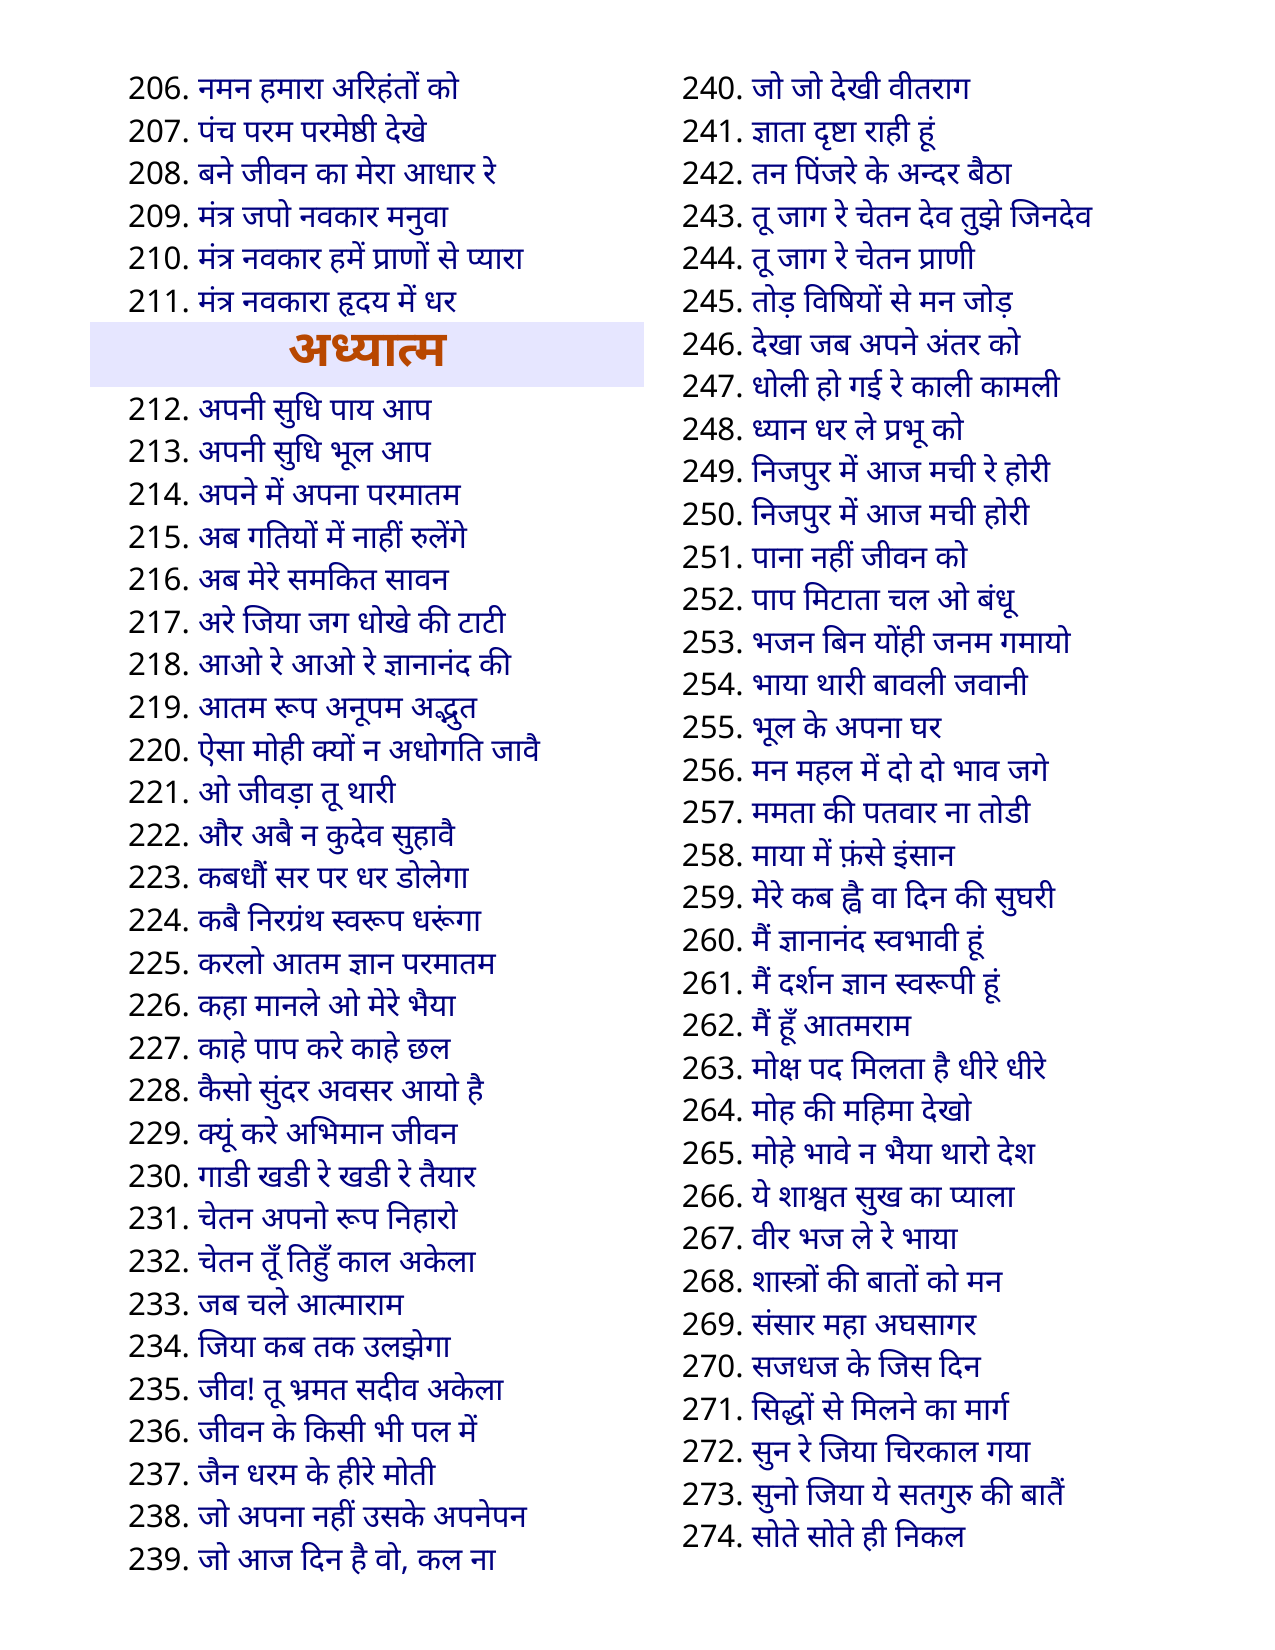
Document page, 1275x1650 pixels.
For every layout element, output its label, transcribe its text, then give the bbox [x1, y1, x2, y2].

list जिया कब तक उलझेगा [128, 1324, 644, 1367]
list अब मेरे समकित सावन [128, 557, 644, 600]
list मेरे कब ह्वै वा दिन की सुघरी [682, 875, 1198, 918]
list चेतन अपनो रूप निहारो [128, 1196, 644, 1239]
list करलो आतम ज्ञान परमातम [128, 941, 644, 983]
list आओ रे आओ रे ज्ञानानंद की [128, 642, 644, 685]
list कबै निरग्रंथ स्वरूप धरूंगा [128, 898, 644, 941]
list वीर भज ले रे भाया [682, 1216, 1198, 1259]
list जीव! तू भ्रमत सदीव अकेला [128, 1367, 644, 1409]
list अब गतियों में नाहीं रुलेंगे [128, 514, 644, 557]
list मोहे भावे न भैया थारो देश [682, 1131, 1198, 1174]
list संसार महा अघसागर [682, 1301, 1198, 1344]
text अध्यात्म [90, 322, 644, 387]
list आतम रूप अनूपम अद्भुत [128, 685, 644, 728]
list जो अपना नहीं उसके अपनेपन [128, 1494, 644, 1537]
list मंत्र नवकारा हृदय में धर [128, 279, 644, 322]
list पाना नहीं जीवन को [682, 534, 1198, 577]
list भजन बिन योंही जनम गमायो [682, 620, 1198, 662]
list तू जाग रे चेतन देव तुझे जिनदेव [682, 194, 1198, 236]
list पंच परम परमेष्ठी देखे [128, 108, 644, 151]
list धोली हो गई रे काली कामली [682, 364, 1198, 407]
list सुनो जिया ये सतगुरु की बातैं [682, 1472, 1198, 1514]
list मोह की महिमा देखो [682, 1088, 1198, 1131]
list अपने में अपना परमातम [128, 472, 644, 514]
list देखा जब अपने अंतर को [682, 322, 1198, 364]
list कबधौं सर पर धर डोलेगा [128, 855, 644, 898]
list तू जाग रे चेतन प्राणी [682, 236, 1198, 279]
list गाडी खडी रे खडी रे तैयार [128, 1154, 644, 1196]
list ममता की पतवार ना तोडी [682, 790, 1198, 833]
list कहा मानले ओ मेरे भैया [128, 983, 644, 1026]
list सजधज के जिस दिन [682, 1344, 1198, 1387]
list सोते सोते ही निकल [682, 1514, 1198, 1557]
list तोड़ विषियों से मन जोड़ [682, 279, 1198, 322]
list निजपुर में आज मची रे होरी [682, 449, 1198, 492]
list ज्ञाता दृष्टा राही हूं [682, 108, 1198, 151]
list चेतन तूँ तिहुँ काल अकेला [128, 1239, 644, 1281]
list जो जो देखी वीतराग [682, 66, 1198, 108]
list क्यूं करे अभिमान जीवन [128, 1111, 644, 1154]
list मैं ज्ञानानंद स्वभावी हूं [682, 918, 1198, 961]
list मैं दर्शन ज्ञान स्वरूपी हूं [682, 961, 1198, 1003]
list जीवन के किसी भी पल में [128, 1409, 644, 1452]
list ओ जीवड़ा तू थारी [128, 770, 644, 813]
list सिद्धों से मिलने का मार्ग [682, 1387, 1198, 1429]
list काहे पाप करे काहे छल [128, 1026, 644, 1068]
list जैन धरम के हीरे मोती [128, 1452, 644, 1494]
list बने जीवन का मेरा आधार रे [128, 151, 644, 194]
list और अबै न कुदेव सुहावै [128, 813, 644, 855]
list सुन रे जिया चिरकाल गया [682, 1429, 1198, 1472]
list अपनी सुधि पाय आप [128, 387, 644, 429]
list माया में फ़ंसे इंसान [682, 833, 1198, 875]
list पाप मिटाता चल ओ बंधू [682, 577, 1198, 620]
list तन पिंजरे के अन्दर बैठा [682, 151, 1198, 194]
list ऐसा मोही क्यों न अधोगति जावै [128, 728, 644, 770]
list मंत्र जपो नवकार मनुवा [128, 194, 644, 236]
list भाया थारी बावली जवानी [682, 662, 1198, 705]
list अपनी सुधि भूल आप [128, 429, 644, 472]
list कैसो सुंदर अवसर आयो है [128, 1068, 644, 1111]
list नमन हमारा अरिहंतों को [128, 66, 644, 108]
list भूल के अपना घर [682, 705, 1198, 748]
list शास्त्रों की बातों को मन [682, 1259, 1198, 1301]
list मोक्ष पद मिलता है धीरे धीरे [682, 1046, 1198, 1088]
list मन महल में दो दो भाव जगे [682, 748, 1198, 790]
list ये शाश्वत सुख का प्याला [682, 1174, 1198, 1216]
list अरे जिया जग धोखे की टाटी [128, 600, 644, 642]
list जो आज दिन है वो, कल ना [128, 1537, 644, 1580]
list मैं हूँ आतमराम [682, 1003, 1198, 1046]
list जब चले आत्माराम [128, 1281, 644, 1324]
list निजपुर में आज मची होरी [682, 492, 1198, 534]
list ध्यान धर ले प्रभू को [682, 407, 1198, 449]
list मंत्र नवकार हमें प्राणों से प्यारा [128, 236, 644, 279]
